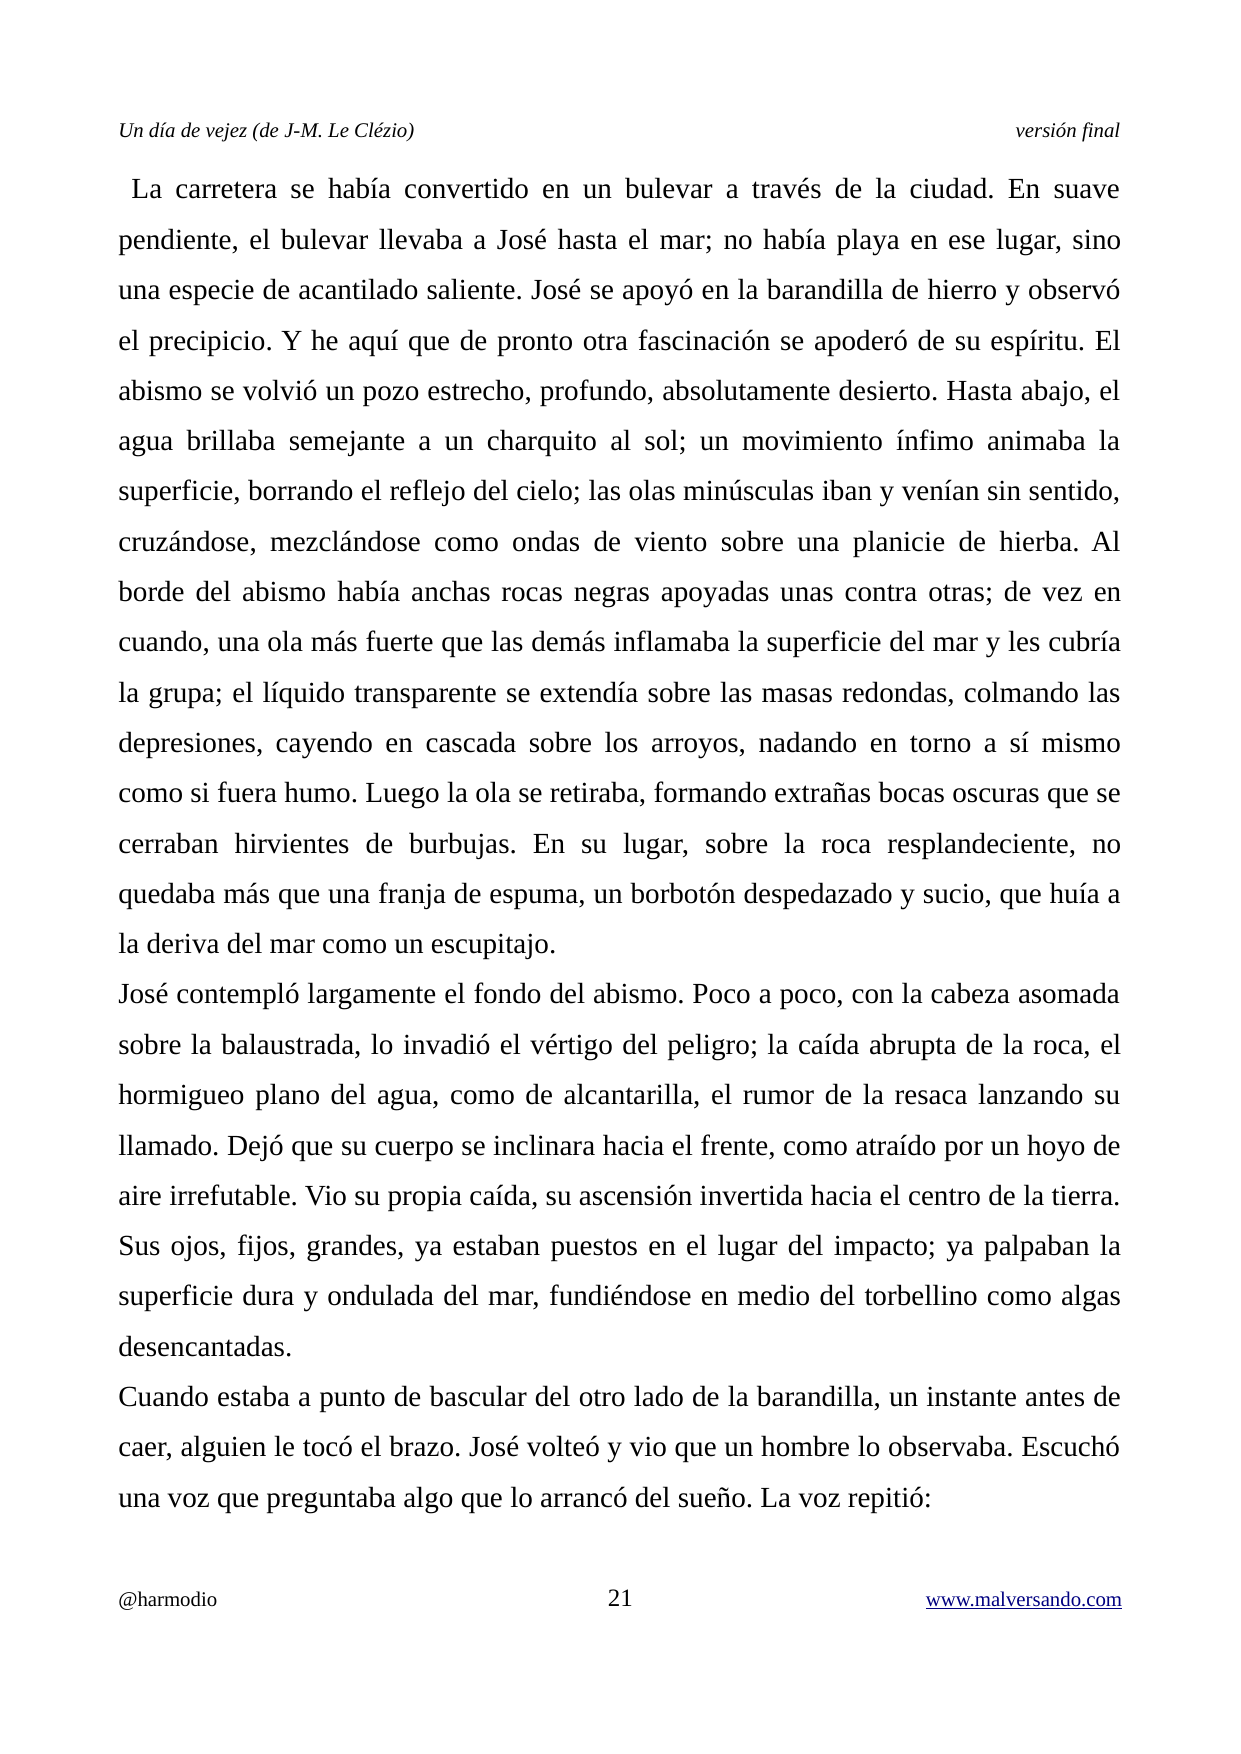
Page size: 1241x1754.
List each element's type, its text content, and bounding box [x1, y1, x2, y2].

text La carretera se había convertido en un bulevar a través de la ciudad. En suave pendiente, el bulevar llevaba a José hasta el mar; no había playa en ese lugar, sino una especie de acantilado saliente. José se apoyó en la barandilla de hierro y observó el precipicio. Y he aquí que de pronto otra fascinación se apoderó de su espíritu. El abismo se volvió un pozo estrecho, profundo, absolutamente desierto. Hasta abajo, el agua brillaba semejante a un charquito al sol; un movimiento ínfimo animaba la superficie, borrando el reflejo del cielo; las olas minúsculas iban y venían sin sentido, cruzándose, mezclándose como ondas de viento sobre una planicie de hierba. Al borde del abismo había anchas rocas negras apoyadas unas contra otras; de vez en cuando, una ola más fuerte que las demás inflamaba la superficie del mar y les cubría la grupa; el líquido transparente se extendía sobre las masas redondas, colmando las depresiones, cayendo en cascada sobre los arroyos, nadando en torno a sí mismo como si fuera humo. Luego la ola se retiraba, formando extrañas bocas oscuras que se cerraban hirvientes de burbujas. En su lugar, sobre la roca resplandeciente, no quedaba más que una franja de espuma, un borbotón despedazado y sucio, que huía a la deriva del mar como un escupitajo. [118, 172, 1122, 960]
text Cuando estaba a punto de bascular del otro lado de la barandilla, un instante antes de caer, alguien le tocó el brazo. José volteó y vio que un hombre lo observaba. Escuchó una voz que preguntaba algo que lo arrancó del sueño. La voz repitió: [118, 1379, 1122, 1513]
text José contempló largamente el fondo del abismo. Poco a poco, con la cabeza asomada sobre la balaustrada, lo invadió el vértigo del peligro; la caída abrupta de la roca, el hormigueo plano del agua, como de alcantarilla, el rumor de la resaca lanzando su llamado. Dejó que su cuerpo se inclinara hacia el frente, como atraído por un hoyo de aire irrefutable. Vio su propia caída, su ascensión invertida hacia el centro de la tierra. Sus ojos, fijos, grandes, ya estaban puestos en el lugar del impacto; ya palpaban la superficie dura y ondulada del mar, fundiéndose en medio del torbellino como algas desencantadas. [118, 977, 1122, 1362]
